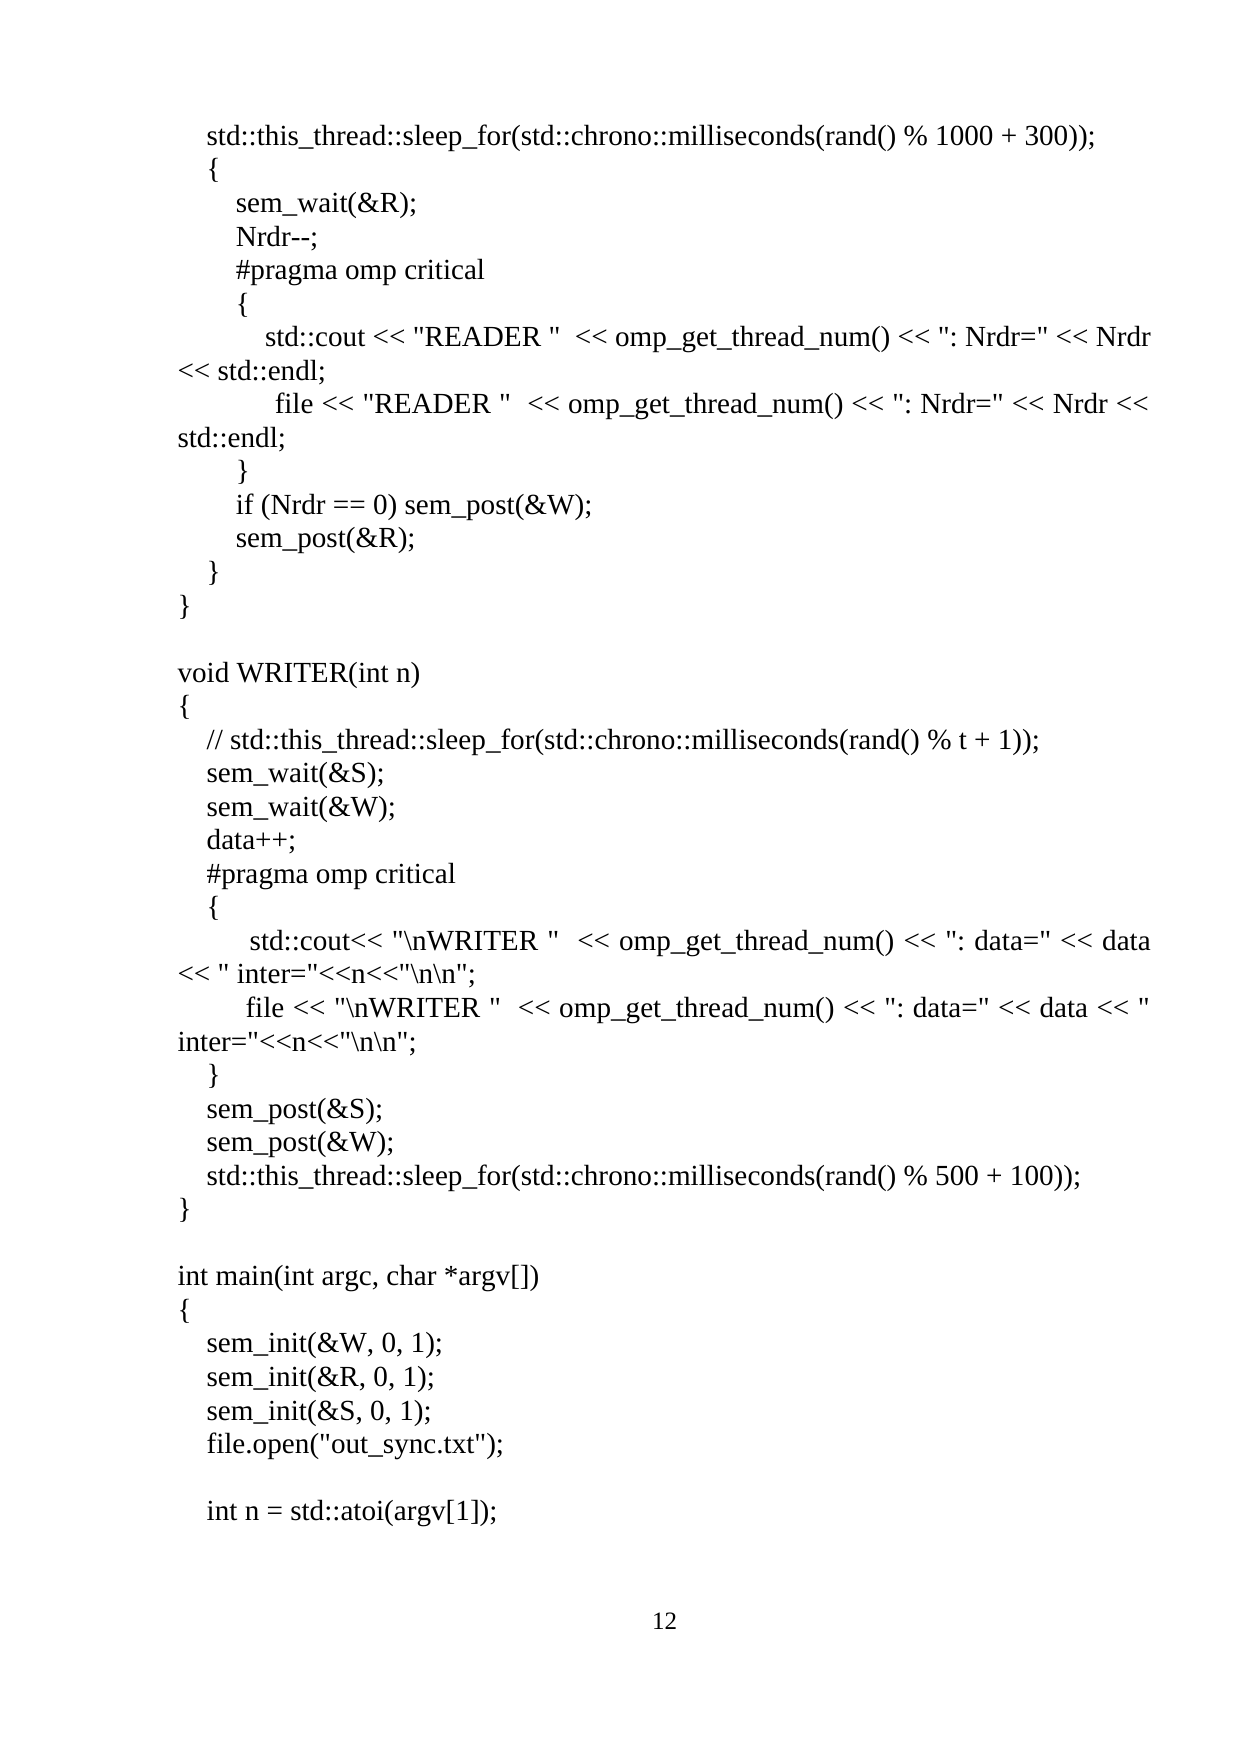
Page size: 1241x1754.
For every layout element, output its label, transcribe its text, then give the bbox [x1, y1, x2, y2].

text } [177, 588, 1152, 621]
text sem_init(&S, 0, 1); [177, 1393, 1152, 1426]
text file.open("out_sync.txt"); [177, 1426, 1152, 1460]
text if (Nrdr == 0) sem_post(&W); [177, 487, 1152, 521]
text } [177, 1191, 1152, 1225]
text file << "READER " << omp_get_thread_num() << ": Nrdr=" << Nrdr << std::endl; [177, 386, 1152, 453]
text } [177, 1057, 1152, 1091]
text sem_init(&W, 0, 1); [177, 1326, 1152, 1359]
text sem_wait(&R); [177, 185, 1152, 219]
text { [177, 286, 1152, 319]
text sem_wait(&W); [177, 789, 1152, 822]
text data++; [177, 822, 1152, 856]
text void WRITER(int n) [177, 655, 1152, 688]
text // std::this_thread::sleep_for(std::chrono::milliseconds(rand() % t + 1)); [177, 722, 1152, 755]
text { [177, 889, 1152, 923]
text sem_post(&R); [177, 521, 1152, 554]
text std::cout<< "\nWRITER " << omp_get_thread_num() << ": data=" << data << " inter="<<n<<"\n\n"; [177, 923, 1152, 990]
text { [177, 688, 1152, 722]
text #pragma omp critical [177, 252, 1152, 286]
text sem_post(&S); [177, 1091, 1152, 1124]
text std::this_thread::sleep_for(std::chrono::milliseconds(rand() % 500 + 100)); [177, 1158, 1152, 1191]
text int n = std::atoi(argv[1]); [177, 1493, 1152, 1527]
text } [177, 453, 1152, 487]
text int main(int argc, char *argv[]) [177, 1258, 1152, 1292]
text std::cout << "READER " << omp_get_thread_num() << ": Nrdr=" << Nrdr << std::endl; [177, 319, 1152, 386]
text file << "\nWRITER " << omp_get_thread_num() << ": data=" << data << " inter="<<n<<"\n\n"; [177, 990, 1152, 1057]
text std::this_thread::sleep_for(std::chrono::milliseconds(rand() % 1000 + 300)); [177, 118, 1152, 152]
text { [177, 1292, 1152, 1326]
text #pragma omp critical [177, 856, 1152, 889]
text sem_post(&W); [177, 1124, 1152, 1158]
text sem_init(&R, 0, 1); [177, 1359, 1152, 1393]
text { [177, 152, 1152, 185]
text sem_wait(&S); [177, 755, 1152, 789]
text } [177, 554, 1152, 588]
text Nrdr--; [177, 219, 1152, 252]
